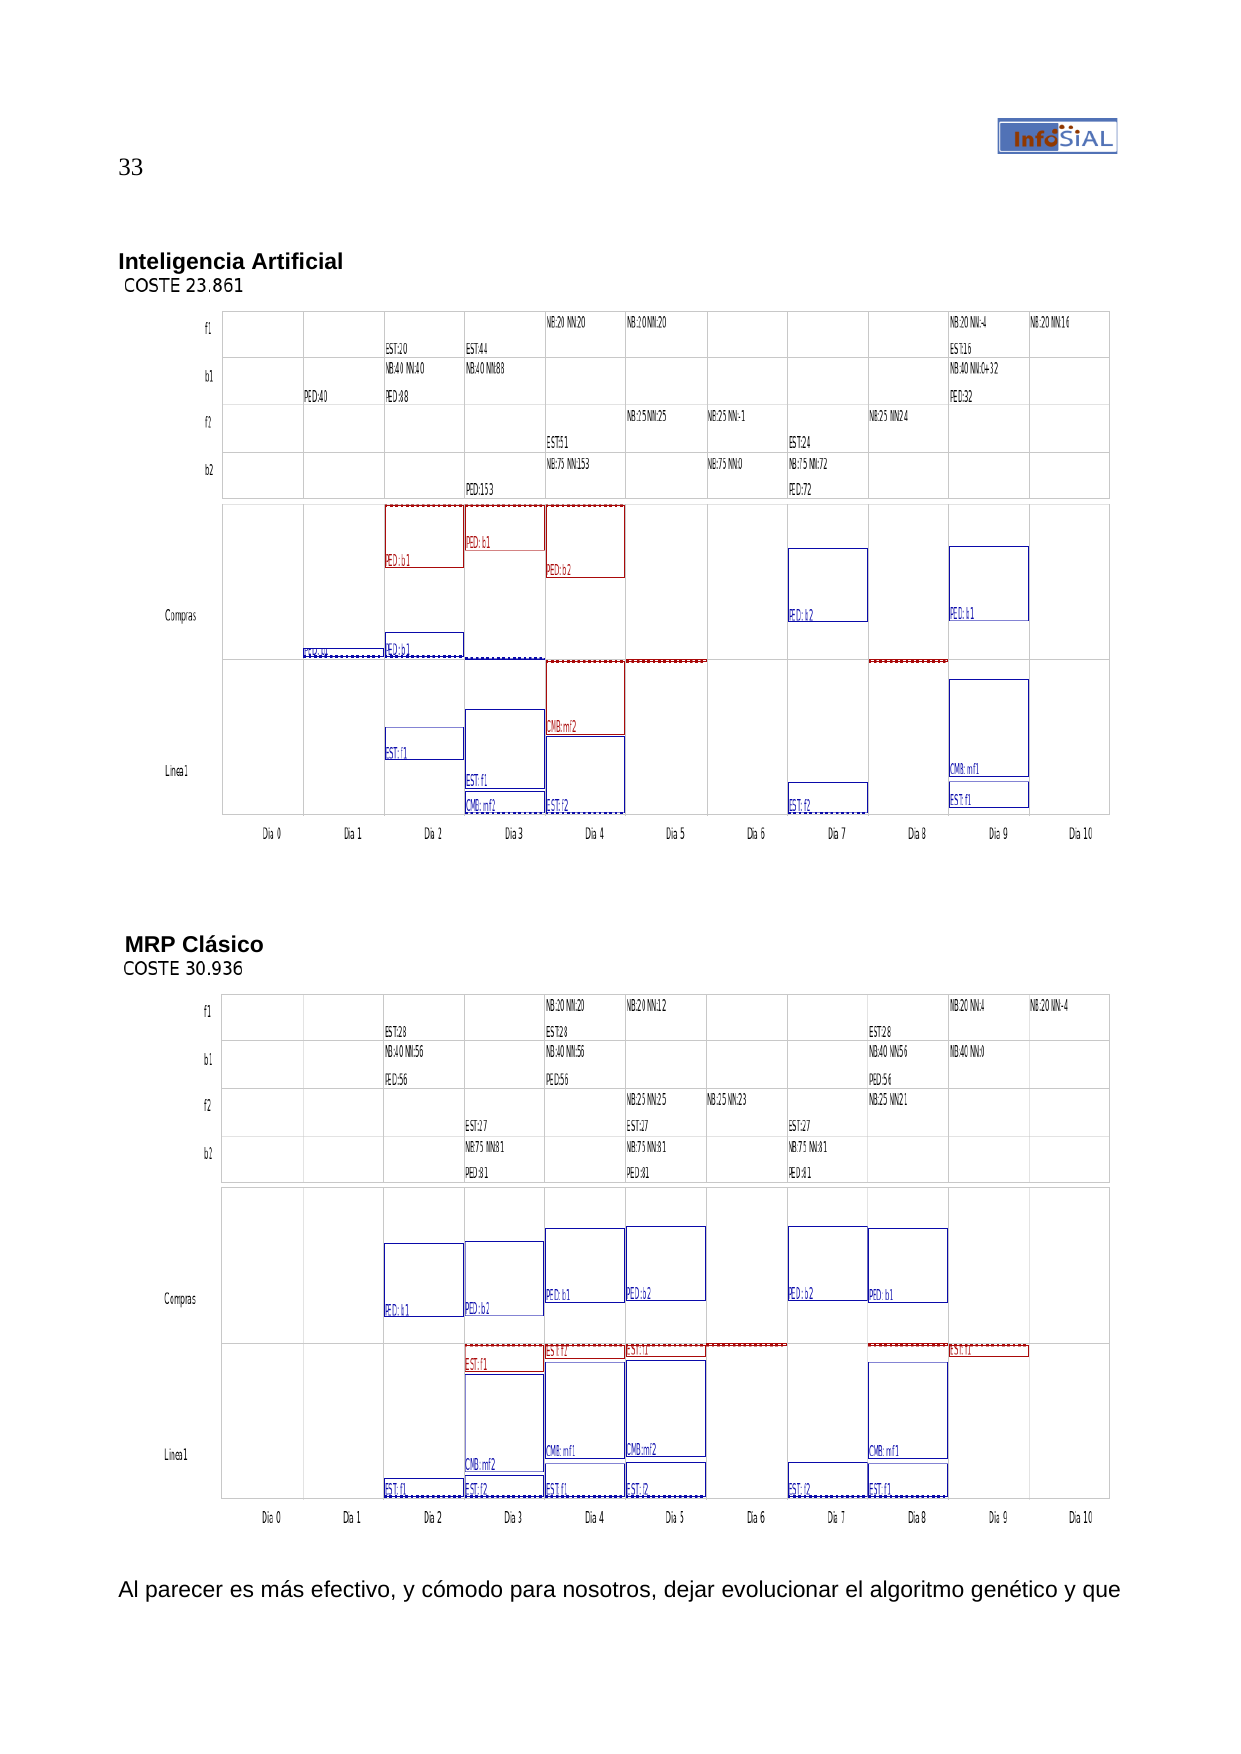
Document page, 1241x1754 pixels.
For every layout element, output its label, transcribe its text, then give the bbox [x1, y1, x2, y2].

picture [997, 118, 1118, 154]
text Al parecer es más efectivo, y cómodo para nosotros, dejar evolucionar el algoritmo genético y que [118, 1577, 1122, 1602]
text Inteligencia Artificial [118, 249, 1122, 274]
picture [118, 274, 1122, 843]
text MRP Clásico [118, 932, 1122, 957]
picture [118, 957, 1122, 1526]
